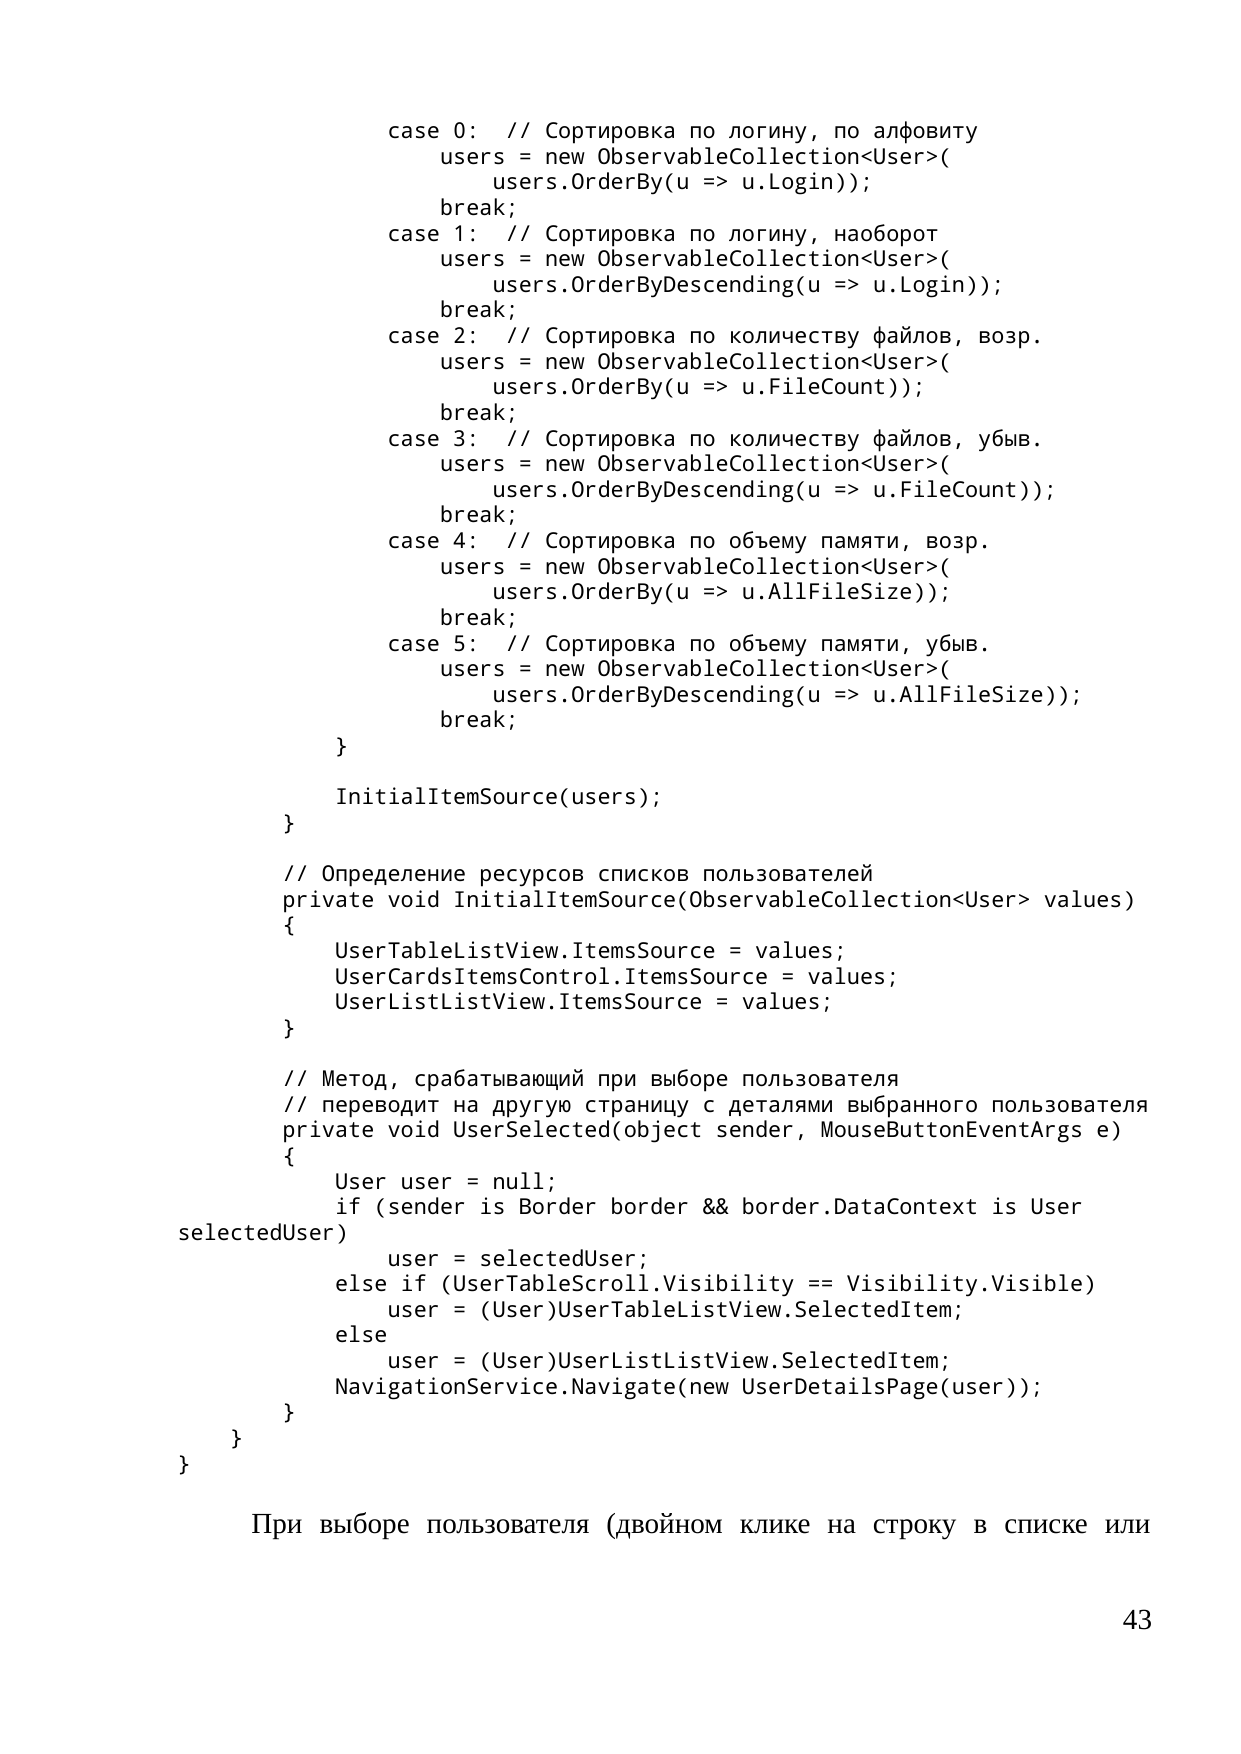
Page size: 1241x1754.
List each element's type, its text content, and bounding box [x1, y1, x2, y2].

text } [177, 1015, 1152, 1041]
text users.OrderByDescending(u => u.AllFileSize)); [177, 682, 1152, 707]
text При выборе пользователя (двойном клике на строку в списке или [177, 1506, 1152, 1539]
text break; [177, 297, 1152, 323]
text users.OrderBy(u => u.AllFileSize)); [177, 579, 1152, 605]
text private void InitialItemSource(ObservableCollection<User> values) [177, 887, 1152, 912]
text break; [177, 707, 1152, 733]
text } [177, 733, 1152, 759]
text } [177, 1399, 1152, 1425]
text users = new ObservableCollection<User>( [177, 554, 1152, 579]
text case 2: // Сортировка по количеству файлов, возр. [177, 323, 1152, 349]
text break; [177, 195, 1152, 221]
text UserListListView.ItemsSource = values; [177, 989, 1152, 1015]
text else [177, 1322, 1152, 1348]
text users.OrderBy(u => u.FileCount)); [177, 374, 1152, 400]
text private void UserSelected(object sender, MouseButtonEventArgs e) [177, 1117, 1152, 1143]
text user = (User)UserTableListView.SelectedItem; [177, 1297, 1152, 1322]
text users = new ObservableCollection<User>( [177, 451, 1152, 477]
text // переводит на другую страницу с деталями выбранного пользователя [177, 1092, 1152, 1117]
text NavigationService.Navigate(new UserDetailsPage(user)); [177, 1374, 1152, 1399]
text users.OrderBy(u => u.Login)); [177, 169, 1152, 195]
text users = new ObservableCollection<User>( [177, 349, 1152, 374]
text user = selectedUser; [177, 1246, 1152, 1271]
text user = (User)UserListListView.SelectedItem; [177, 1348, 1152, 1374]
text UserTableListView.ItemsSource = values; [177, 938, 1152, 964]
text InitialItemSource(users); [177, 784, 1152, 810]
text users.OrderByDescending(u => u.FileCount)); [177, 477, 1152, 502]
text case 0: // Сортировка по логину, по алфовиту [177, 118, 1152, 144]
text User user = null; [177, 1169, 1152, 1194]
text users = new ObservableCollection<User>( [177, 656, 1152, 682]
text users = new ObservableCollection<User>( [177, 246, 1152, 272]
text break; [177, 502, 1152, 528]
text else if (UserTableScroll.Visibility == Visibility.Visible) [177, 1271, 1152, 1297]
text case 5: // Сортировка по объему памяти, убыв. [177, 631, 1152, 656]
text if (sender is Border border && border.DataContext is User selectedUser) [177, 1194, 1152, 1246]
text UserCardsItemsControl.ItemsSource = values; [177, 964, 1152, 989]
text } [177, 1425, 1152, 1451]
text { [177, 1143, 1152, 1169]
text // Определение ресурсов списков пользователей [177, 861, 1152, 887]
text case 1: // Сортировка по логину, наоборот [177, 221, 1152, 246]
text case 3: // Сортировка по количеству файлов, убыв. [177, 426, 1152, 451]
text } [177, 1451, 1152, 1476]
text case 4: // Сортировка по объему памяти, возр. [177, 528, 1152, 554]
text // Метод, срабатывающий при выборе пользователя [177, 1066, 1152, 1092]
text break; [177, 400, 1152, 426]
text users.OrderByDescending(u => u.Login)); [177, 272, 1152, 297]
text { [177, 912, 1152, 938]
text break; [177, 605, 1152, 631]
text } [177, 810, 1152, 836]
text users = new ObservableCollection<User>( [177, 144, 1152, 169]
